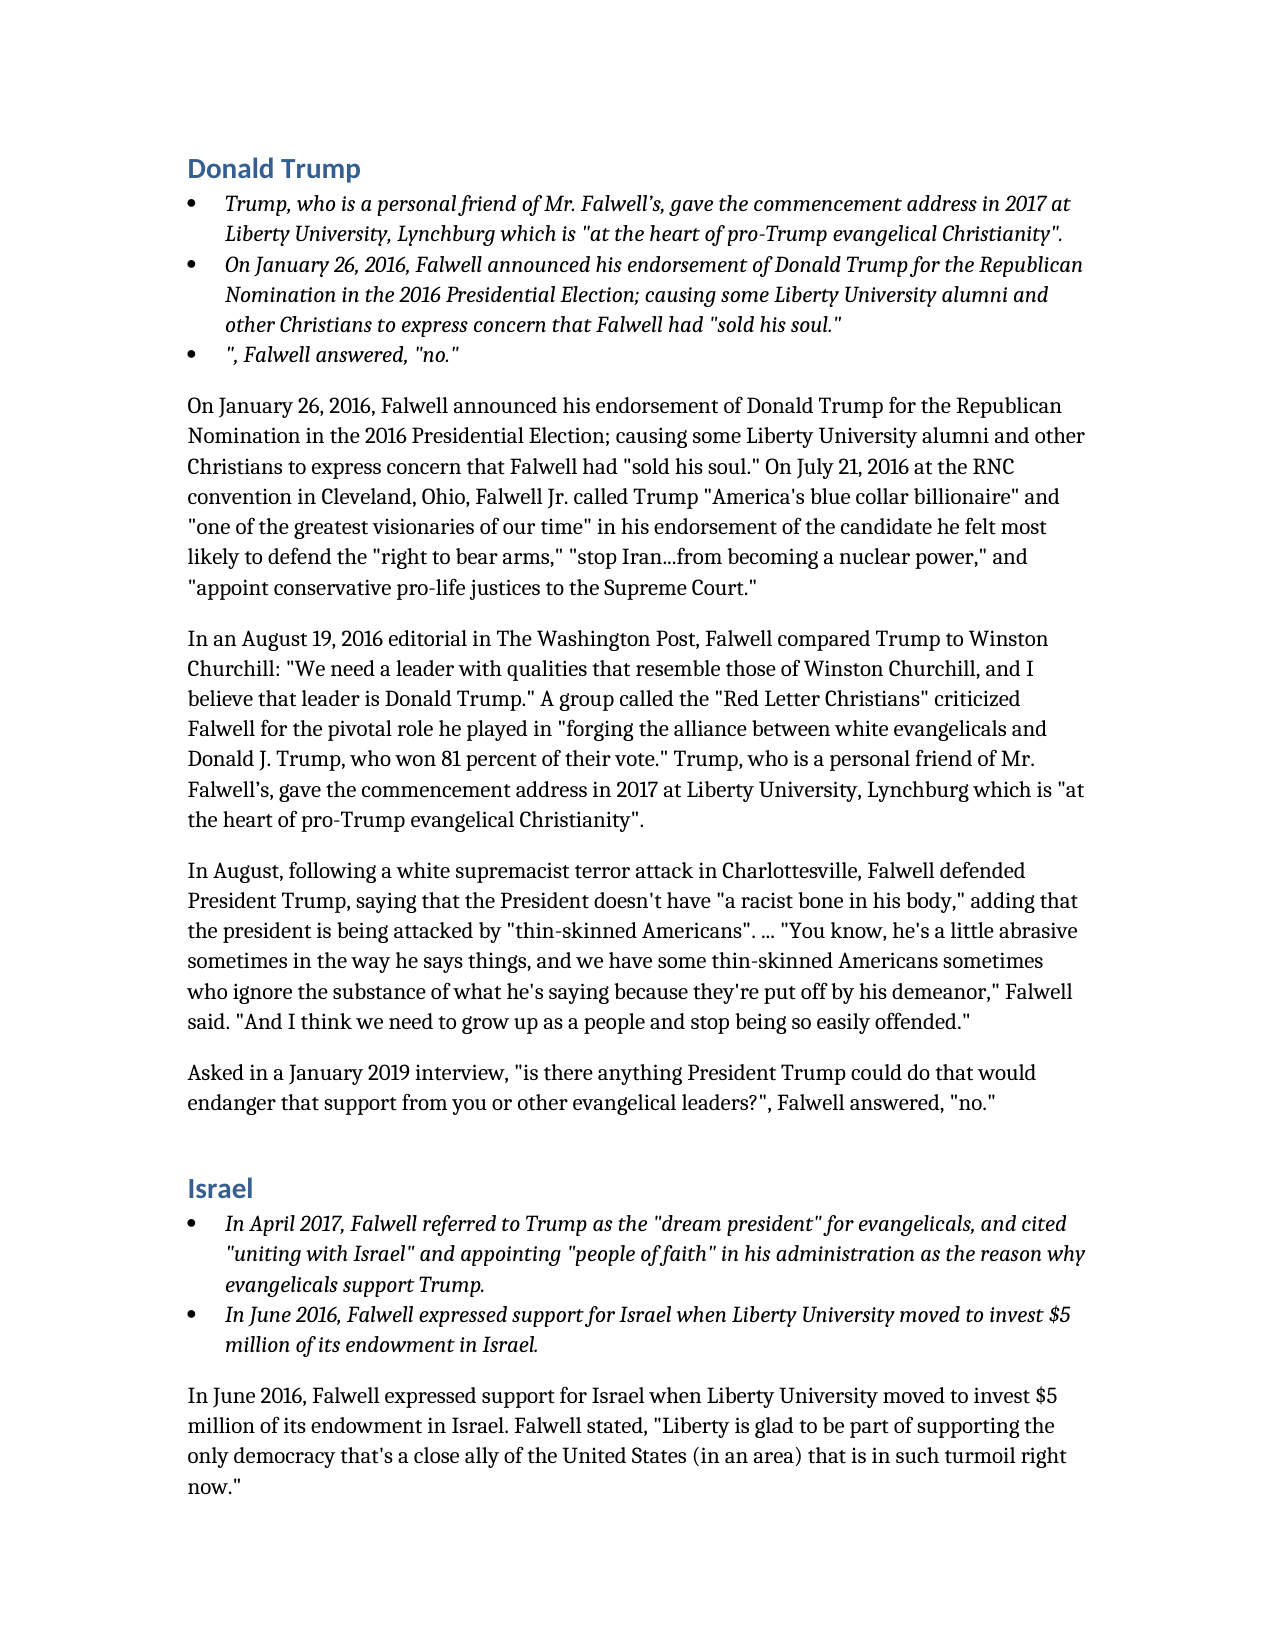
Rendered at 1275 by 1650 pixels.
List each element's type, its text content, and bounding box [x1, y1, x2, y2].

list Trump, who is a personal friend of Mr. Falwell’s, gave the commencement address in 2017 at Liberty University, Lynchburg which is "at the heart of pro-Trump evangelical Christianity". [187, 191, 1087, 247]
text In June 2016, Falwell expressed support for Israel when Liberty University moved to invest $5 million of its endowment in Israel. Falwell stated, "Liberty is glad to be part of supporting the only democracy that's a close ally of the United States (in an area) that is in such turmoil right now." [187, 1383, 1087, 1500]
text On January 26, 2016, Falwell announced his endorsement of Donald Trump for the Republican Nomination in the 2016 Presidential Election; causing some Liberty University alumni and other Christians to express concern that Falwell had "sold his soul." On July 21, 2016 at the RNC convention in Cleveland, Ohio, Falwell Jr. called Trump "America's blue collar billionaire" and "one of the greatest visionaries of our time" in his endorsement of the candidate he felt most likely to defend the "right to bear arms," "stop Iran...from becoming a nuclear power," and "appoint conservative pro-life justices to the Supreme Court." [187, 393, 1087, 601]
text In August, following a white supremacist terror attack in Charlottesville, Falwell defended President Trump, saying that the President doesn't have "a racist bone in his body," adding that the president is being attacked by "thin-skinned Americans". ... "You know, he's a little abrasive sometimes in the way he says things, and we have some thin-skinned Americans sometimes who ignore the substance of what he's saying because they're put off by his demeanor," Falwell said. "And I think we need to grow up as a people and stop being so easily offended." [187, 858, 1087, 1035]
subtitle Donald Trump [187, 150, 1087, 186]
text In an August 19, 2016 editorial in The Washington Post, Falwell compared Trump to Winston Churchill: "We need a leader with qualities that resemble those of Winston Churchill, and I believe that leader is Donald Trump." A group called the "Red Letter Christians" criticized Falwell for the pivotal role he played in "forging the alliance between white evangelicals and Donald J. Trump, who won 81 percent of their vote." Trump, who is a personal friend of Mr. Falwell’s, gave the commencement address in 2017 at Liberty University, Lynchburg which is "at the heart of pro-Trump evangelical Christianity". [187, 625, 1087, 833]
list ", Falwell answered, "no." [187, 342, 1087, 368]
text Asked in a January 2019 interview, "is there anything President Trump could do that would endanger that support from you or other evangelical leaders?", Falwell answered, "no." [187, 1060, 1087, 1116]
list In April 2017, Falwell referred to Trump as the "dream president" for evangelicals, and cited "uniting with Israel" and appointing "people of faith" in his administration as the reason why evangelicals support Trump. [187, 1211, 1087, 1298]
list In June 2016, Falwell expressed support for Israel when Liberty University moved to invest $5 million of its endowment in Israel. [187, 1302, 1087, 1358]
subtitle Israel [187, 1170, 1087, 1206]
list On January 26, 2016, Falwell announced his endorsement of Donald Trump for the Republican Nomination in the 2016 Presidential Election; causing some Liberty University alumni and other Christians to express concern that Falwell had "sold his soul." [187, 251, 1087, 338]
